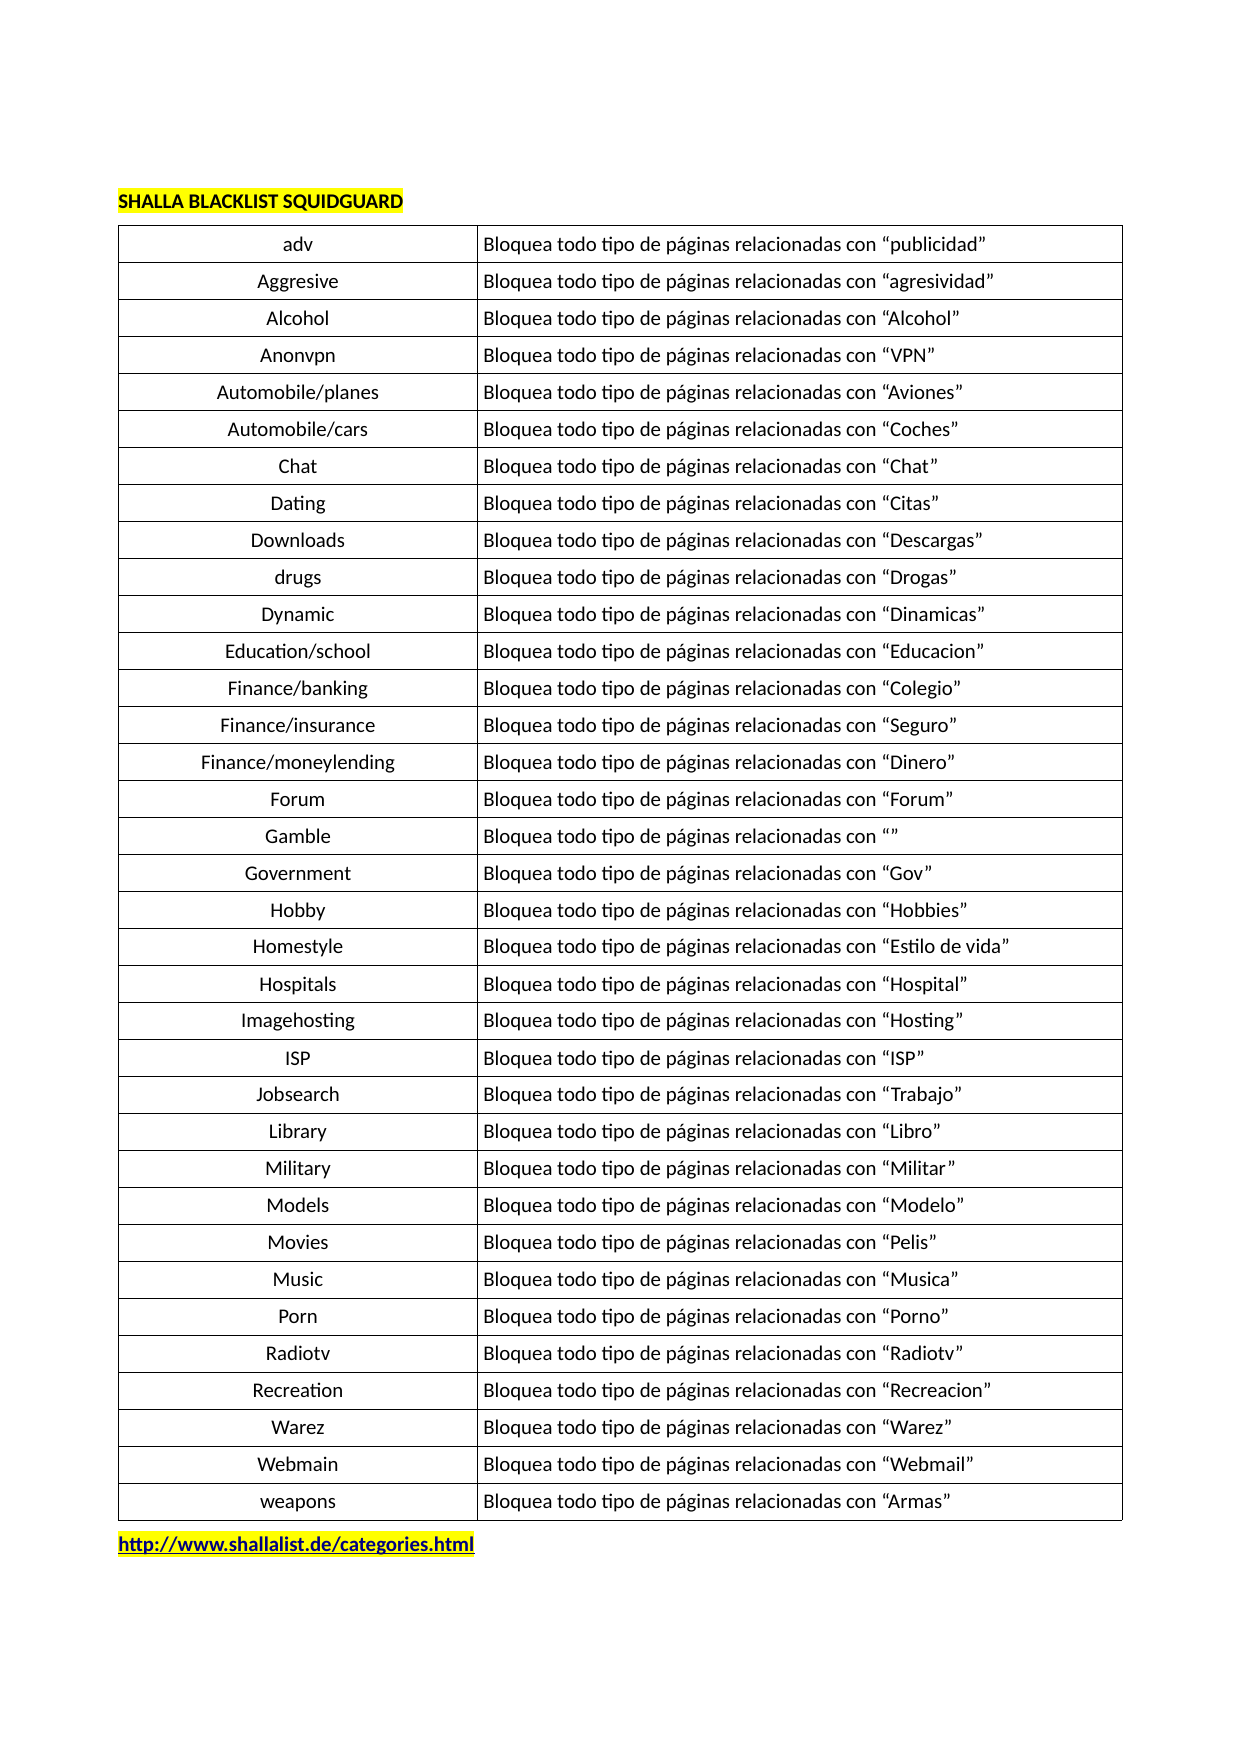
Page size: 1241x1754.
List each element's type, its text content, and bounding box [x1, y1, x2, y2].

table_cell Homestyle [119, 929, 477, 965]
table_cell Bloquea todo tipo de páginas relacionadas con “ISP” [478, 1040, 1122, 1076]
table_cell Library [119, 1114, 477, 1150]
table_cell Bloquea todo tipo de páginas relacionadas con “Gov” [478, 855, 1122, 891]
table_cell Webmain [119, 1447, 477, 1483]
table_cell Bloquea todo tipo de páginas relacionadas con “” [478, 818, 1122, 854]
table_cell ISP [119, 1040, 477, 1076]
table_cell Bloquea todo tipo de páginas relacionadas con “Recreacion” [478, 1373, 1122, 1409]
table_cell Bloquea todo tipo de páginas relacionadas con “Porno” [478, 1299, 1122, 1335]
table_cell Bloquea todo tipo de páginas relacionadas con “Educacion” [478, 633, 1122, 669]
table_cell Bloquea todo tipo de páginas relacionadas con “agresividad” [478, 263, 1122, 299]
table_cell Bloquea todo tipo de páginas relacionadas con “Pelis” [478, 1225, 1122, 1261]
table_cell Anonvpn [119, 337, 477, 373]
table_cell Dating [119, 485, 477, 521]
table_cell Finance/moneylending [119, 744, 477, 780]
table_cell Bloquea todo tipo de páginas relacionadas con “Musica” [478, 1262, 1122, 1298]
table_cell Bloquea todo tipo de páginas relacionadas con “Dinero” [478, 744, 1122, 780]
table_cell Bloquea todo tipo de páginas relacionadas con “Libro” [478, 1114, 1122, 1150]
table_cell Bloquea todo tipo de páginas relacionadas con “Chat” [478, 448, 1122, 484]
table_cell Recreation [119, 1373, 477, 1409]
table_cell Hospitals [119, 966, 477, 1002]
table_cell Bloquea todo tipo de páginas relacionadas con “Colegio” [478, 670, 1122, 706]
table_cell Military [119, 1151, 477, 1187]
table_header Bloquea todo tipo de páginas relacionadas con “publicidad” [478, 226, 1122, 262]
table_header adv [119, 226, 477, 262]
table_cell Alcohol [119, 300, 477, 336]
table_cell Hobby [119, 892, 477, 928]
table_cell Bloquea todo tipo de páginas relacionadas con “Drogas” [478, 559, 1122, 595]
table_cell Finance/banking [119, 670, 477, 706]
table_cell Bloquea todo tipo de páginas relacionadas con “Seguro” [478, 707, 1122, 743]
table_cell Education/school [119, 633, 477, 669]
table_cell Bloquea todo tipo de páginas relacionadas con “Armas” [478, 1484, 1122, 1519]
table_cell Downloads [119, 522, 477, 558]
table_cell Bloquea todo tipo de páginas relacionadas con “Forum” [478, 781, 1122, 817]
table_cell Bloquea todo tipo de páginas relacionadas con “Alcohol” [478, 300, 1122, 336]
table_cell Bloquea todo tipo de páginas relacionadas con “Descargas” [478, 522, 1122, 558]
table_cell Bloquea todo tipo de páginas relacionadas con “Coches” [478, 411, 1122, 447]
table_cell Jobsearch [119, 1077, 477, 1113]
text http://www.shallalist.de/categories.html [118, 1531, 1122, 1557]
table_cell Bloquea todo tipo de páginas relacionadas con “Hobbies” [478, 892, 1122, 928]
table_cell Models [119, 1188, 477, 1224]
table_cell drugs [119, 559, 477, 595]
table_cell Bloquea todo tipo de páginas relacionadas con “Dinamicas” [478, 596, 1122, 632]
table_cell Movies [119, 1225, 477, 1261]
table_cell Bloquea todo tipo de páginas relacionadas con “Hospital” [478, 966, 1122, 1002]
table_cell Bloquea todo tipo de páginas relacionadas con “Radiotv” [478, 1336, 1122, 1372]
table_cell Bloquea todo tipo de páginas relacionadas con “Militar” [478, 1151, 1122, 1187]
table_cell Government [119, 855, 477, 891]
table_cell Music [119, 1262, 477, 1298]
table_cell Bloquea todo tipo de páginas relacionadas con “Warez” [478, 1410, 1122, 1446]
table_cell Bloquea todo tipo de páginas relacionadas con “Estilo de vida” [478, 929, 1122, 965]
table_cell Automobile/cars [119, 411, 477, 447]
table_cell Chat [119, 448, 477, 484]
table_cell Warez [119, 1410, 477, 1446]
table_cell Bloquea todo tipo de páginas relacionadas con “Aviones” [478, 374, 1122, 410]
table_cell Gamble [119, 818, 477, 854]
table_cell Bloquea todo tipo de páginas relacionadas con “VPN” [478, 337, 1122, 373]
text SHALLA BLACKLIST SQUIDGUARD [118, 188, 1122, 213]
table_cell Finance/insurance [119, 707, 477, 743]
table_cell Bloquea todo tipo de páginas relacionadas con “Citas” [478, 485, 1122, 521]
table_cell Bloquea todo tipo de páginas relacionadas con “Trabajo” [478, 1077, 1122, 1113]
table_cell Forum [119, 781, 477, 817]
table_cell Bloquea todo tipo de páginas relacionadas con “Webmail” [478, 1447, 1122, 1483]
table_cell weapons [119, 1484, 477, 1519]
table_cell Aggresive [119, 263, 477, 299]
table_cell Automobile/planes [119, 374, 477, 410]
table_cell Bloquea todo tipo de páginas relacionadas con “Hosting” [478, 1003, 1122, 1039]
table_cell Imagehosting [119, 1003, 477, 1039]
table_cell Radiotv [119, 1336, 477, 1372]
table_cell Porn [119, 1299, 477, 1335]
table_cell Bloquea todo tipo de páginas relacionadas con “Modelo” [478, 1188, 1122, 1224]
table_cell Dynamic [119, 596, 477, 632]
